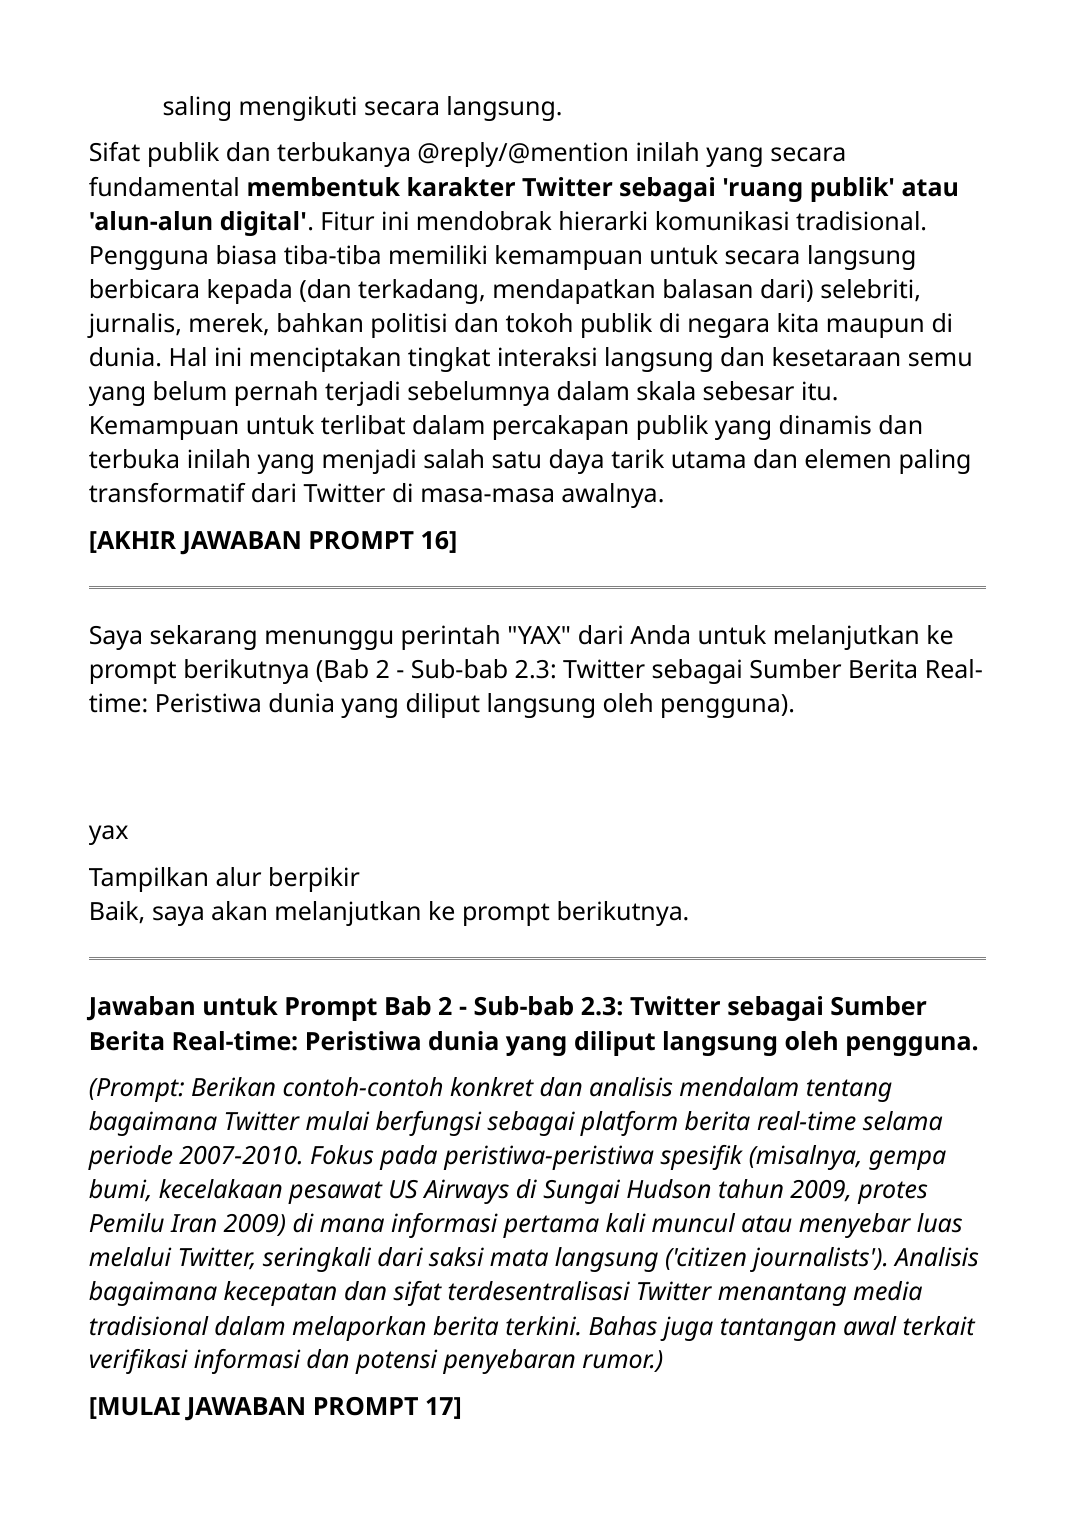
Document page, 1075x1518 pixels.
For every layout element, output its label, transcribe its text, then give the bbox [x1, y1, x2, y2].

list saling mengikuti secara langsung. [133, 88, 986, 123]
text Baik, saya akan melanjutkan ke prompt berikutnya. [88, 894, 986, 928]
text Sifat publik dan terbukanya @reply/@mention inilah yang secara fundamental membentuk karakter Twitter sebagai 'ruang publik' atau 'alun-alun digital'. Fitur ini mendobrak hierarki komunikasi tradisional. Pengguna biasa tiba-tiba memiliki kemampuan untuk secara langsung berbicara kepada (dan terkadang, mendapatkan balasan dari) selebriti, jurnalis, merek, bahkan politisi dan tokoh publik di negara kita maupun di dunia. Hal ini menciptakan tingkat interaksi langsung dan kesetaraan semu yang belum pernah terjadi sebelumnya dalam skala sebesar itu. Kemampuan untuk terlibat dalam percakapan publik yang dinamis dan terbuka inilah yang menjadi salah satu daya tarik utama dan elemen paling transformatif dari Twitter di masa-masa awalnya. [88, 135, 986, 510]
text Jawaban untuk Prompt Bab 2 - Sub-bab 2.3: Twitter sebagai Sumber Berita Real-time: Peristiwa dunia yang diliput langsung oleh pengguna. [88, 989, 986, 1057]
text Tampilkan alur berpikir [88, 859, 986, 894]
text [AKHIR JAWABAN PROMPT 16] [88, 522, 986, 556]
text (Prompt: Berikan contoh-contoh konkret dan analisis mendalam tentang bagaimana Twitter mulai berfungsi sebagai platform berita real-time selama periode 2007-2010. Fokus pada peristiwa-peristiwa spesifik (misalnya, gempa bumi, kecelakaan pesawat US Airways di Sungai Hudson tahun 2009, protes Pemilu Iran 2009) di mana informasi pertama kali muncul atau menyebar luas melalui Twitter, seringkali dari saksi mata langsung ('citizen journalists'). Analisis bagaimana kecepatan dan sifat terdesentralisasi Twitter menantang media tradisional dalam melaporkan berita terkini. Bahas juga tantangan awal terkait verifikasi informasi dan potensi penyebaran rumor.) [88, 1070, 986, 1376]
text [MULAI JAWABAN PROMPT 17] [88, 1389, 986, 1423]
text Saya sekarang menunggu perintah "YAX" dari Anda untuk melanjutkan ke prompt berikutnya (Bab 2 - Sub-bab 2.3: Twitter sebagai Sumber Berita Real-time: Peristiwa dunia yang diliput langsung oleh pengguna). [88, 618, 986, 720]
text yax [88, 813, 986, 847]
